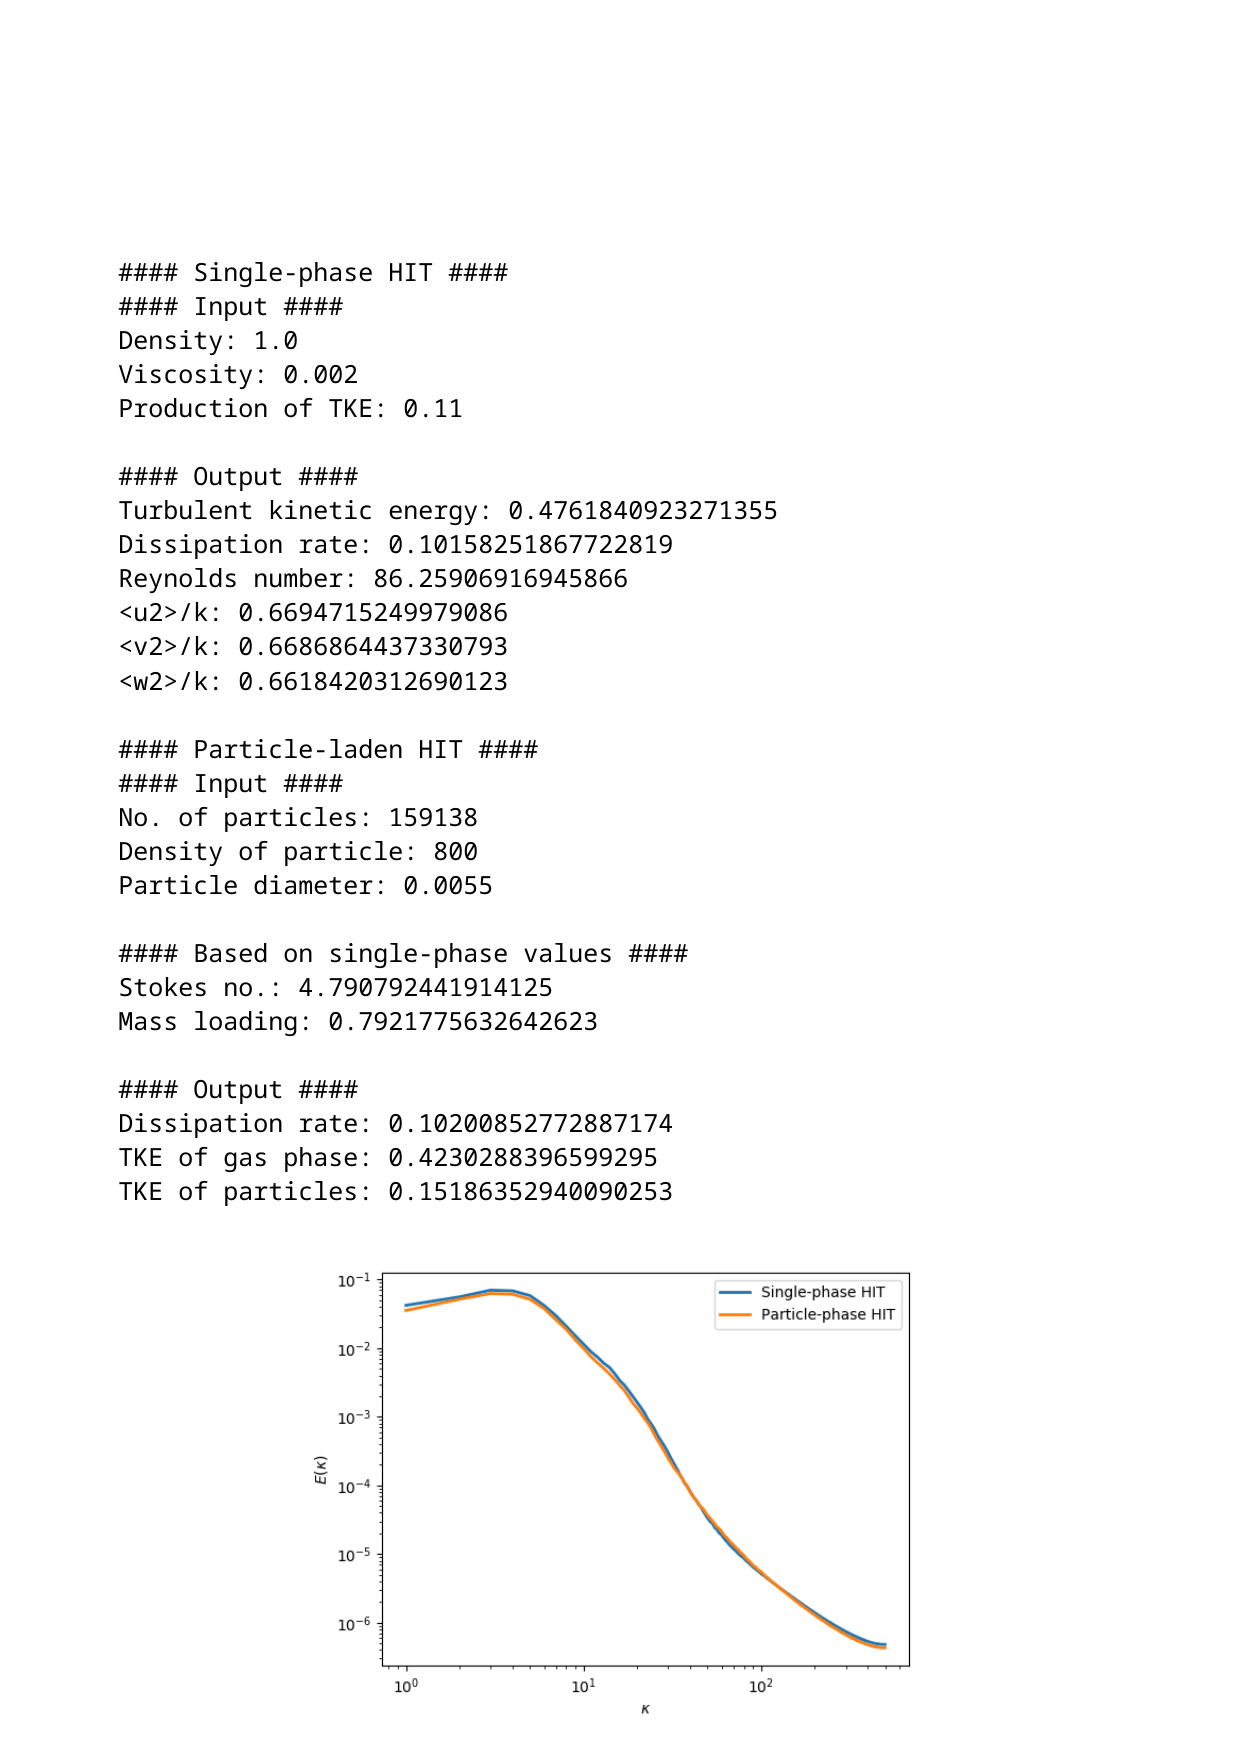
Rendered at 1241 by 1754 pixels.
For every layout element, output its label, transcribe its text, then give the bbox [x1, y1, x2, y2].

text TKE of particles: 0.15186352940090253 [118, 1174, 1122, 1208]
text #### Particle-laden HIT #### [118, 731, 1122, 765]
text Dissipation rate: 0.10200852772887174 [118, 1106, 1122, 1140]
text Turbulent kinetic energy: 0.4761840923271355 [118, 493, 1122, 527]
text #### Output #### [118, 459, 1122, 493]
text No. of particles: 159138 [118, 799, 1122, 833]
text Density: 1.0 [118, 322, 1122, 357]
text TKE of gas phase: 0.4230288396599295 [118, 1140, 1122, 1174]
text Dissipation rate: 0.10158251867722819 [118, 527, 1122, 561]
picture [297, 1212, 977, 1722]
text #### Output #### [118, 1072, 1122, 1106]
text #### Input #### [118, 765, 1122, 799]
text <w2>/k: 0.6618420312690123 [118, 663, 1122, 697]
text Mass loading: 0.7921775632642623 [118, 1004, 1122, 1038]
text <v2>/k: 0.6686864437330793 [118, 629, 1122, 663]
text #### Single-phase HIT #### [118, 254, 1122, 288]
text Particle diameter: 0.0055 [118, 867, 1122, 902]
text Viscosity: 0.002 [118, 357, 1122, 391]
text #### Based on single-phase values #### [118, 936, 1122, 970]
text #### Input #### [118, 288, 1122, 322]
text Production of TKE: 0.11 [118, 391, 1122, 425]
text Reynolds number: 86.25906916945866 [118, 561, 1122, 595]
text Stokes no.: 4.790792441914125 [118, 970, 1122, 1004]
text <u2>/k: 0.6694715249979086 [118, 595, 1122, 629]
text Density of particle: 800 [118, 833, 1122, 867]
